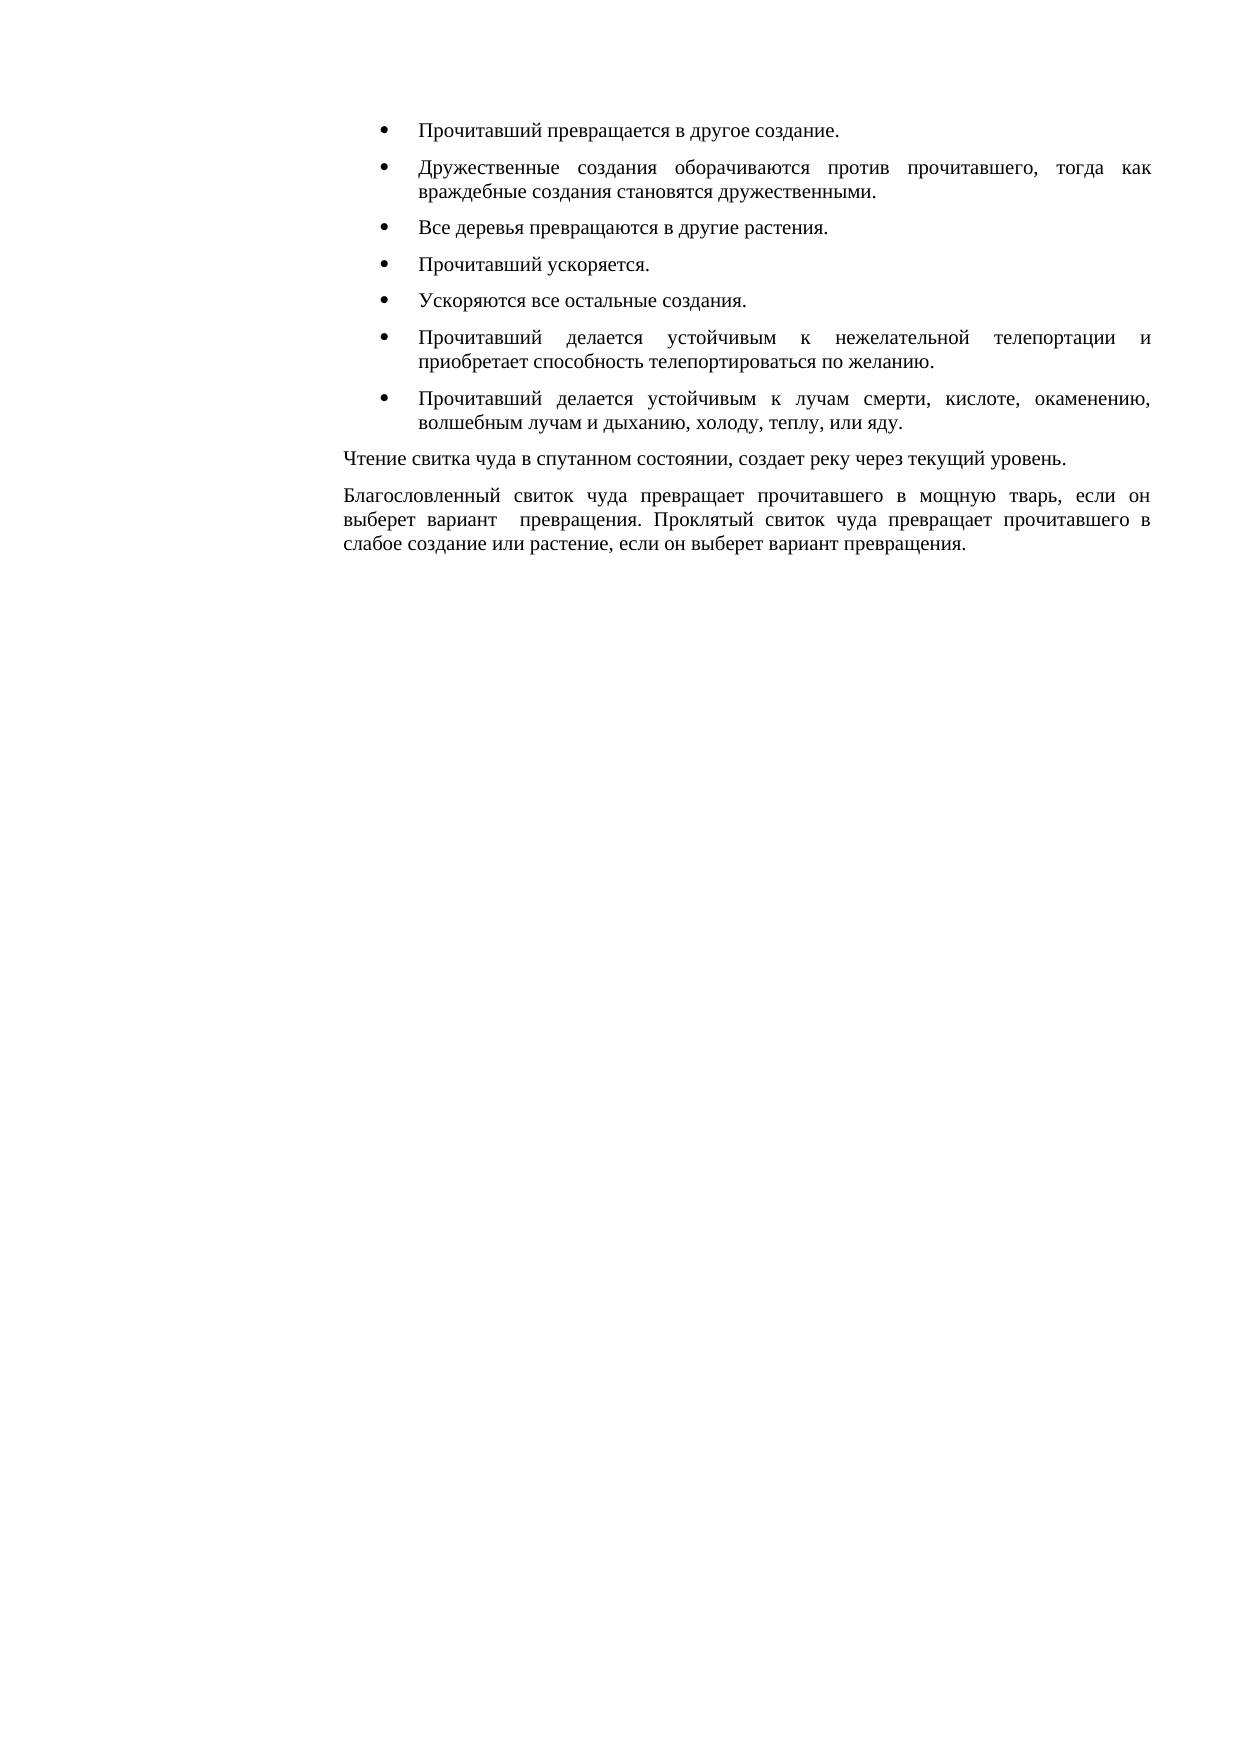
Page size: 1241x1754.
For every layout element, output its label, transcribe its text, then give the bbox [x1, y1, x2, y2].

text Благословленный свиток чуда превращает прочитавшего в мощную тварь, если он выберет вариант превращения. Проклятый свиток чуда превращает прочитавшего в слабое создание или растение, если он выберет вариант превращения. [118, 483, 1152, 555]
list Ускоряются все остальные создания. [381, 288, 1152, 312]
list Прочитавший ускоряется. [381, 252, 1152, 276]
list Все деревья превращаются в другие растения. [381, 215, 1152, 239]
list Дружественные создания оборачиваются против прочитавшего, тогда как враждебные создания становятся дружественными. [381, 155, 1152, 203]
list Прочитавший делается устойчивым к нежелательной телепортации и приобретает способность телепортироваться по желанию. [381, 325, 1152, 373]
text Чтение свитка чуда в спутанном состоянии, создает реку через текущий уровень. [118, 446, 1152, 470]
list Прочитавший делается устойчивым к лучам смерти, кислоте, окаменению, волшебным лучам и дыханию, холоду, теплу, или яду. [381, 386, 1152, 434]
list Прочитавший превращается в другое создание. [381, 118, 1152, 142]
